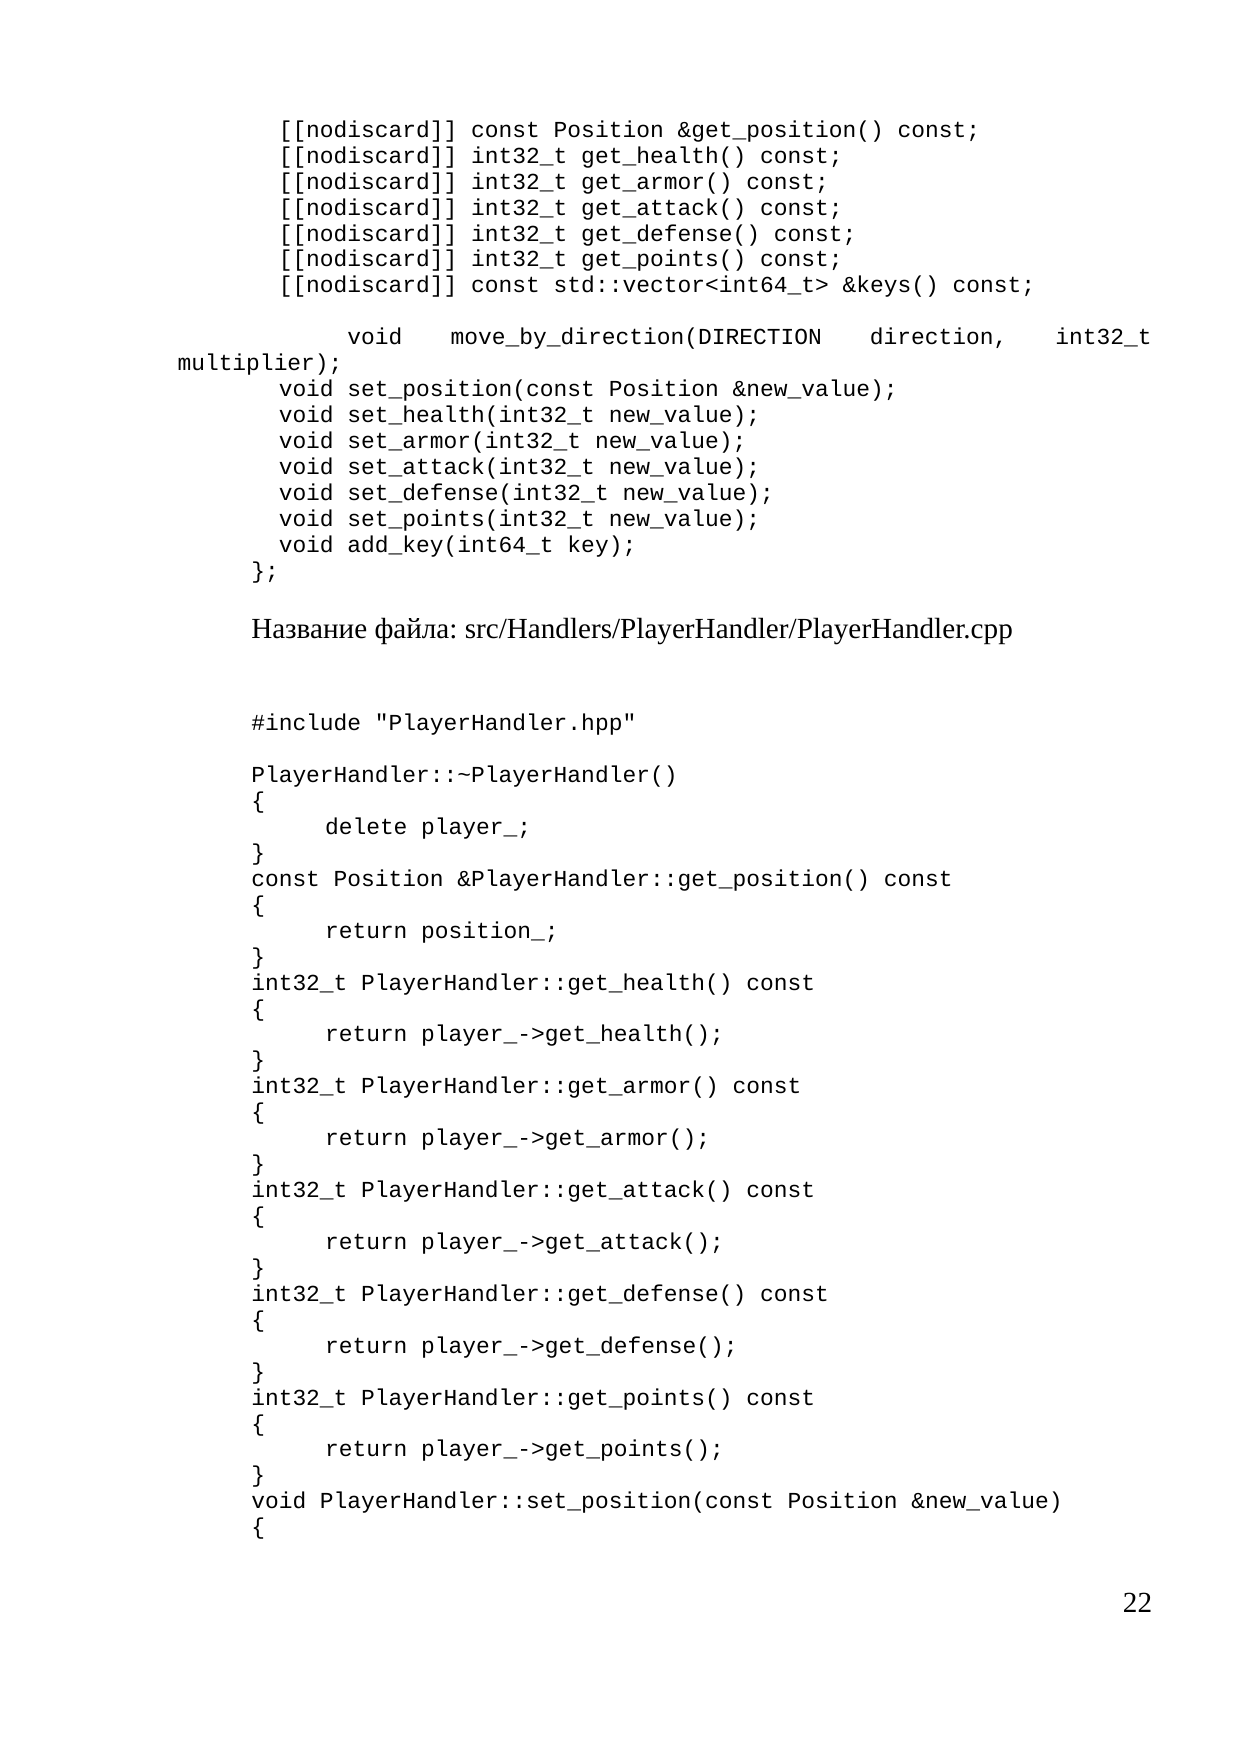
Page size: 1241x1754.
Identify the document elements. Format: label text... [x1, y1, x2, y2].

text void set_attack(int32_t new_value); [177, 455, 1152, 481]
text { [177, 1101, 1152, 1127]
text void set_position(const Position &new_value); [177, 377, 1152, 403]
text [[nodiscard]] int32_t get_attack() const; [177, 196, 1152, 222]
text [[nodiscard]] const Position &get_position() const; [177, 118, 1152, 144]
text return player_->get_defense(); [177, 1334, 1152, 1360]
text { [177, 997, 1152, 1023]
text { [177, 1204, 1152, 1230]
text PlayerHandler::~PlayerHandler() [177, 763, 1152, 789]
text void move_by_direction(DIRECTION direction, int32_t multiplier); [177, 326, 1152, 377]
text }; [177, 559, 1152, 585]
text return player_->get_armor(); [177, 1127, 1152, 1152]
text [[nodiscard]] int32_t get_defense() const; [177, 222, 1152, 248]
text Название файла: src/Handlers/PlayerHandler/PlayerHandler.cpp [177, 611, 1152, 644]
text return position_; [177, 919, 1152, 945]
text void set_defense(int32_t new_value); [177, 481, 1152, 507]
text [[nodiscard]] int32_t get_health() const; [177, 144, 1152, 170]
text } [177, 1256, 1152, 1282]
text { [177, 1516, 1152, 1542]
text int32_t PlayerHandler::get_attack() const [177, 1178, 1152, 1204]
text void add_key(int64_t key); [177, 533, 1152, 559]
text const Position &PlayerHandler::get_position() const [177, 867, 1152, 893]
text { [177, 1412, 1152, 1438]
text { [177, 789, 1152, 815]
text } [177, 945, 1152, 971]
text [[nodiscard]] int32_t get_points() const; [177, 248, 1152, 274]
text } [177, 1049, 1152, 1075]
text void set_armor(int32_t new_value); [177, 429, 1152, 455]
text delete player_; [177, 815, 1152, 841]
text return player_->get_attack(); [177, 1230, 1152, 1256]
text int32_t PlayerHandler::get_health() const [177, 971, 1152, 997]
text void set_health(int32_t new_value); [177, 403, 1152, 429]
text } [177, 1360, 1152, 1386]
text int32_t PlayerHandler::get_armor() const [177, 1075, 1152, 1101]
text { [177, 1308, 1152, 1334]
text [[nodiscard]] int32_t get_armor() const; [177, 170, 1152, 196]
text void PlayerHandler::set_position(const Position &new_value) [177, 1490, 1152, 1516]
text #include "PlayerHandler.hpp" [177, 712, 1152, 737]
text return player_->get_health(); [177, 1023, 1152, 1049]
text int32_t PlayerHandler::get_points() const [177, 1386, 1152, 1412]
text } [177, 1152, 1152, 1178]
text return player_->get_points(); [177, 1438, 1152, 1464]
text } [177, 841, 1152, 867]
text int32_t PlayerHandler::get_defense() const [177, 1282, 1152, 1308]
text } [177, 1464, 1152, 1490]
text { [177, 893, 1152, 919]
text [[nodiscard]] const std::vector<int64_t> &keys() const; [177, 274, 1152, 300]
text void set_points(int32_t new_value); [177, 507, 1152, 533]
